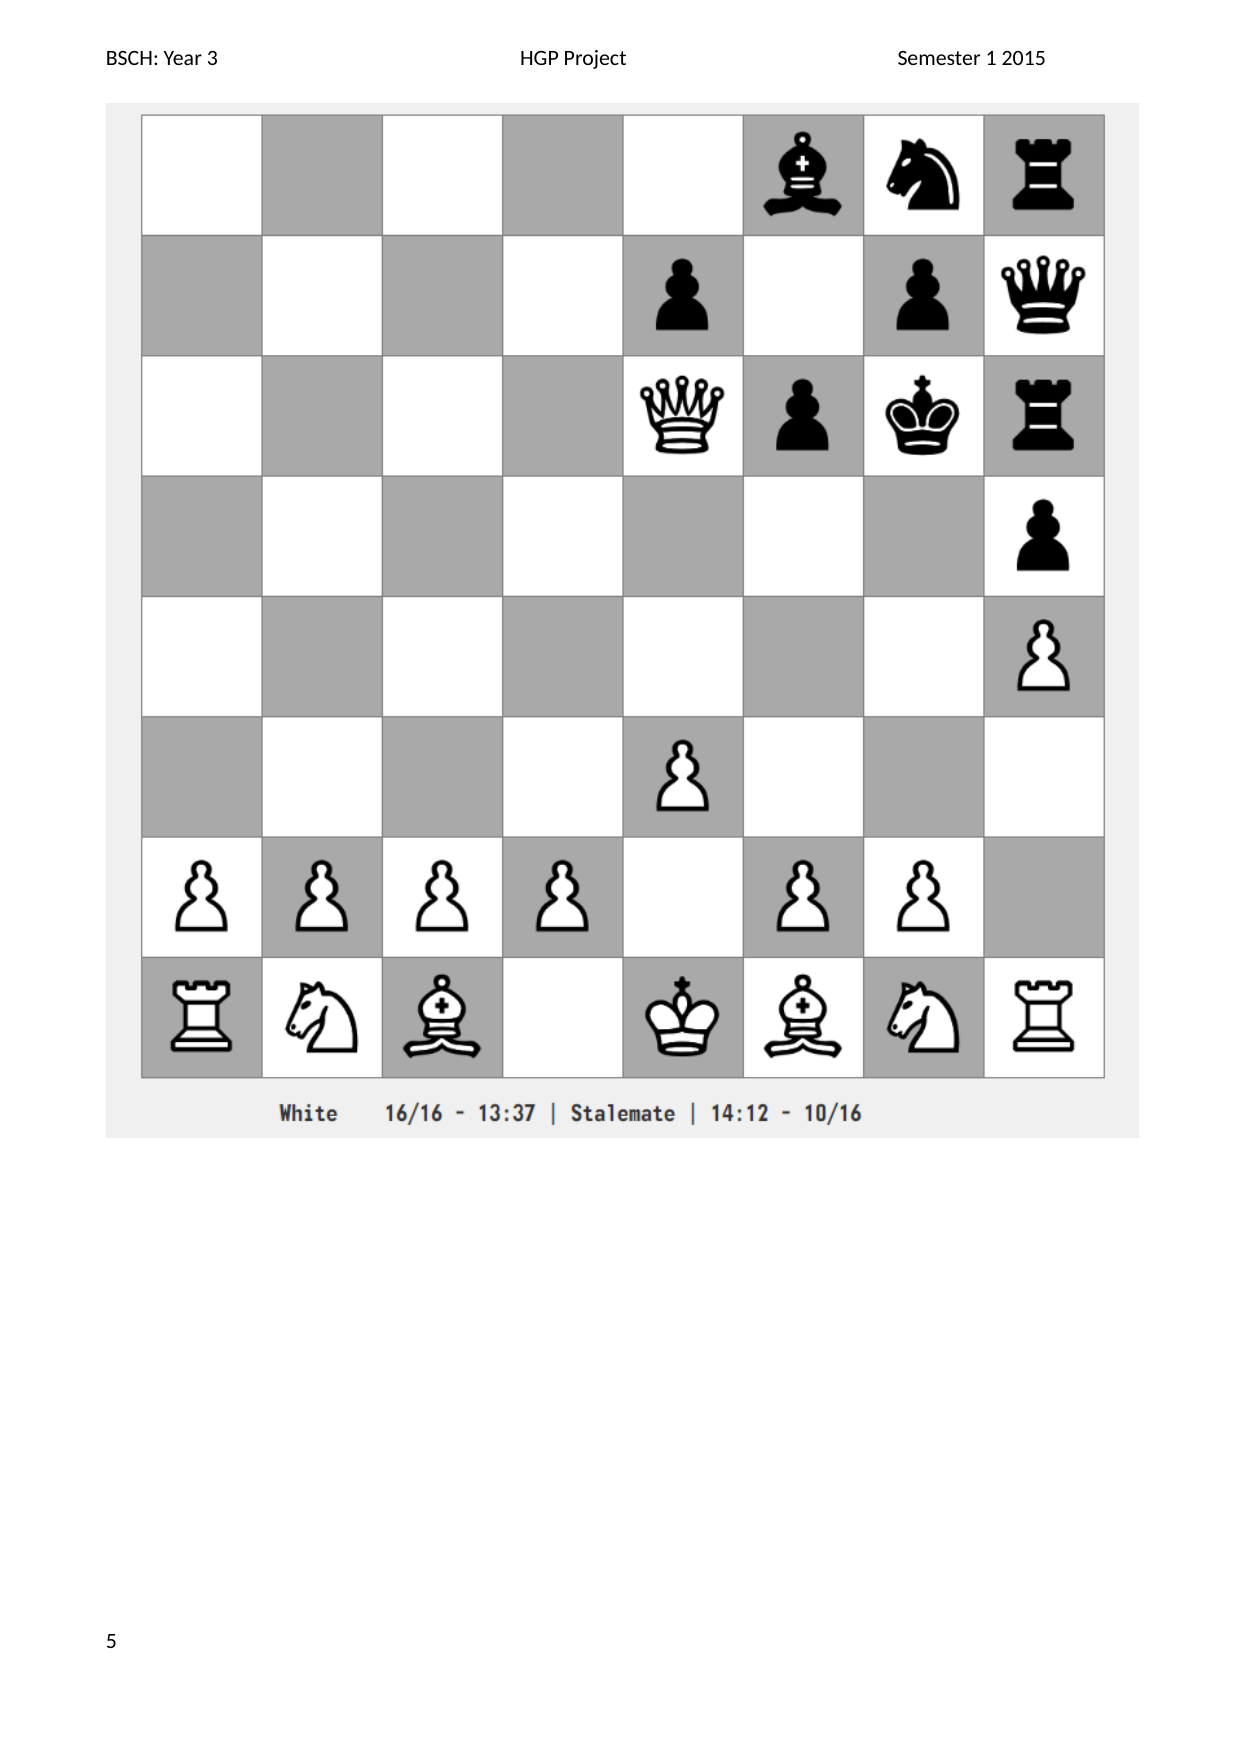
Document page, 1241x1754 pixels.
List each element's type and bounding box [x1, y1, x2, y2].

picture [105, 103, 1140, 1138]
